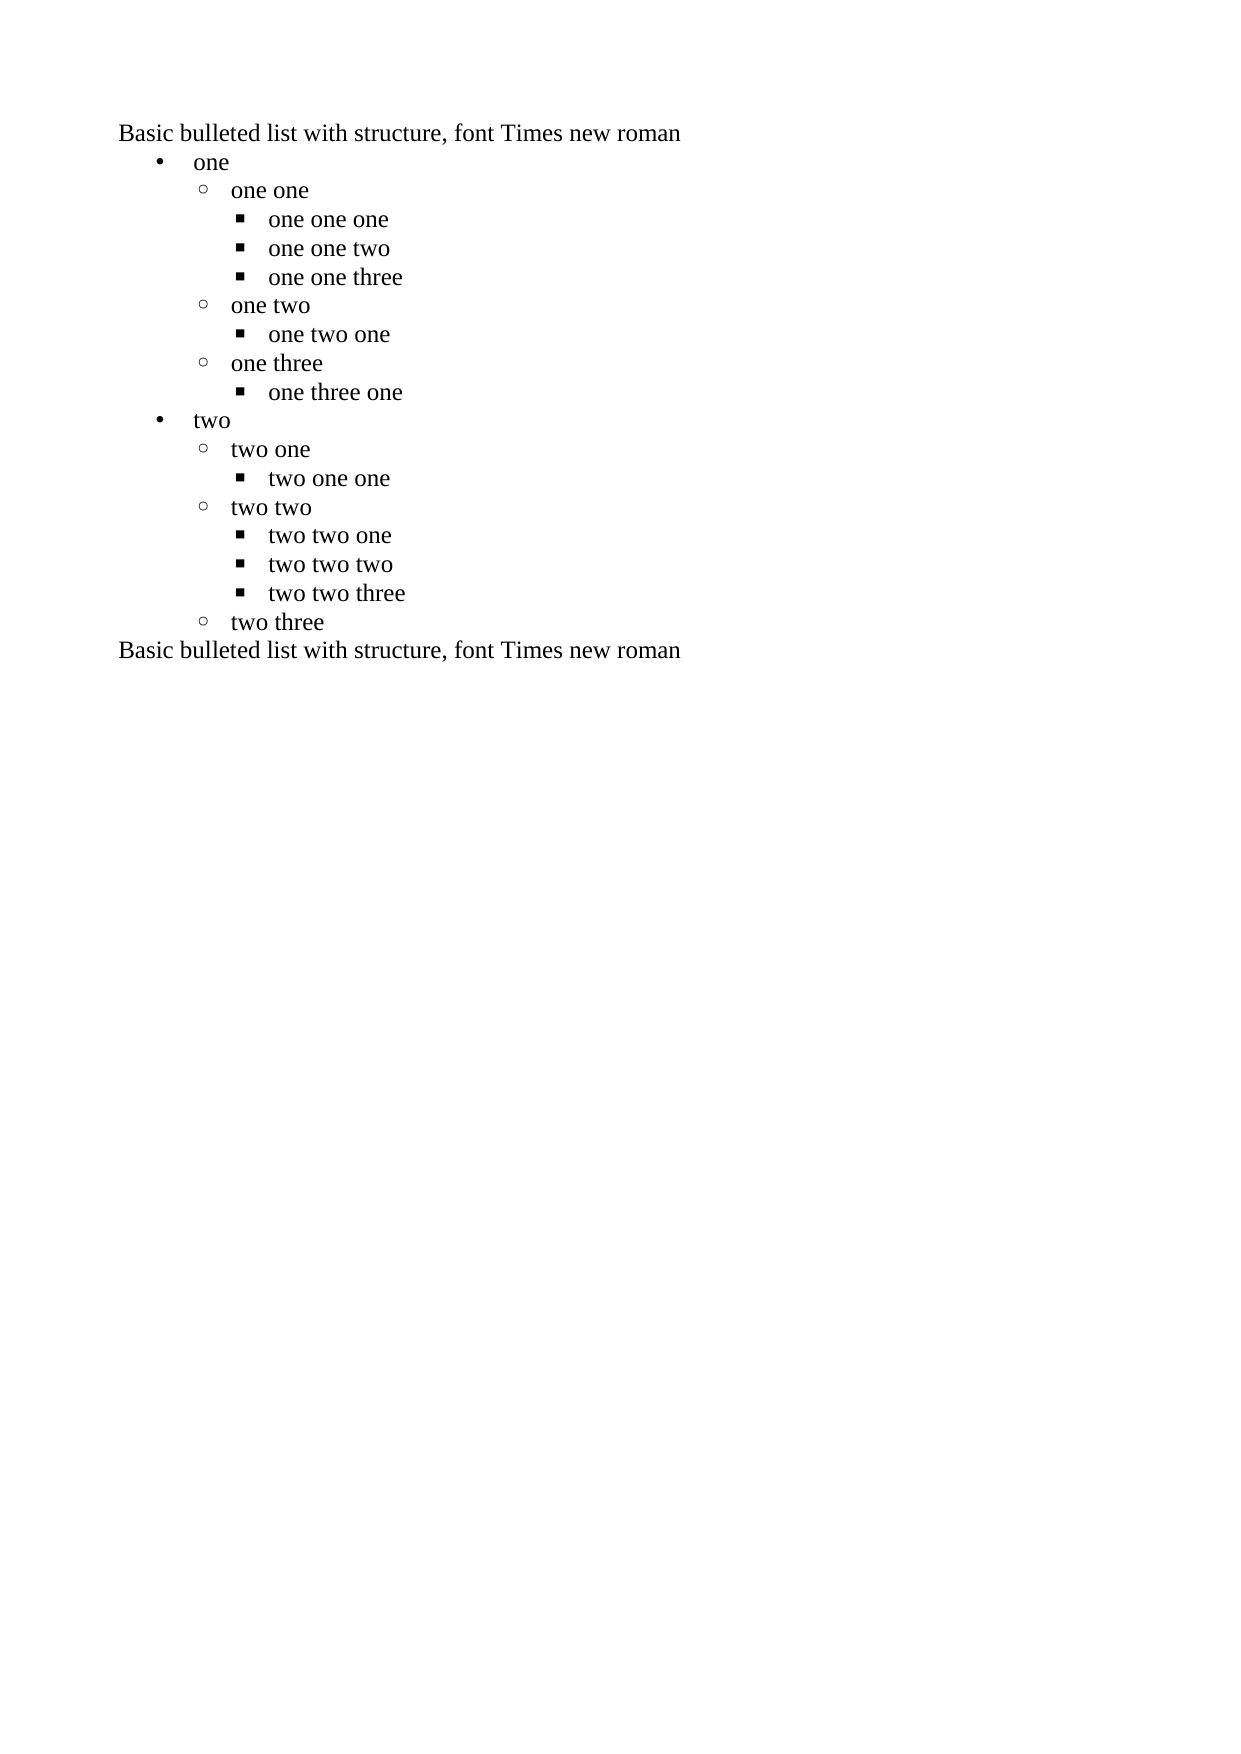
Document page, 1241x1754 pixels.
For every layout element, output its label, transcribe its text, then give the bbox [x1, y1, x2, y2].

list two two [193, 492, 1122, 521]
list one two one [231, 319, 1122, 348]
text Basic bulleted list with structure, font Times new roman [118, 118, 1122, 147]
list one three one [231, 377, 1122, 406]
list two two one [231, 521, 1122, 549]
list one one three [231, 262, 1122, 291]
list one one one [231, 204, 1122, 233]
list two three [193, 607, 1122, 636]
list one one two [231, 233, 1122, 262]
text Basic bulleted list with structure, font Times new roman [118, 636, 1122, 664]
list two two three [231, 578, 1122, 607]
list one two [193, 291, 1122, 319]
list two [156, 406, 1122, 434]
list one one [193, 176, 1122, 204]
list one three [193, 348, 1122, 377]
list two one one [231, 463, 1122, 492]
list two two two [231, 549, 1122, 578]
list two one [193, 434, 1122, 463]
list one [156, 147, 1122, 176]
